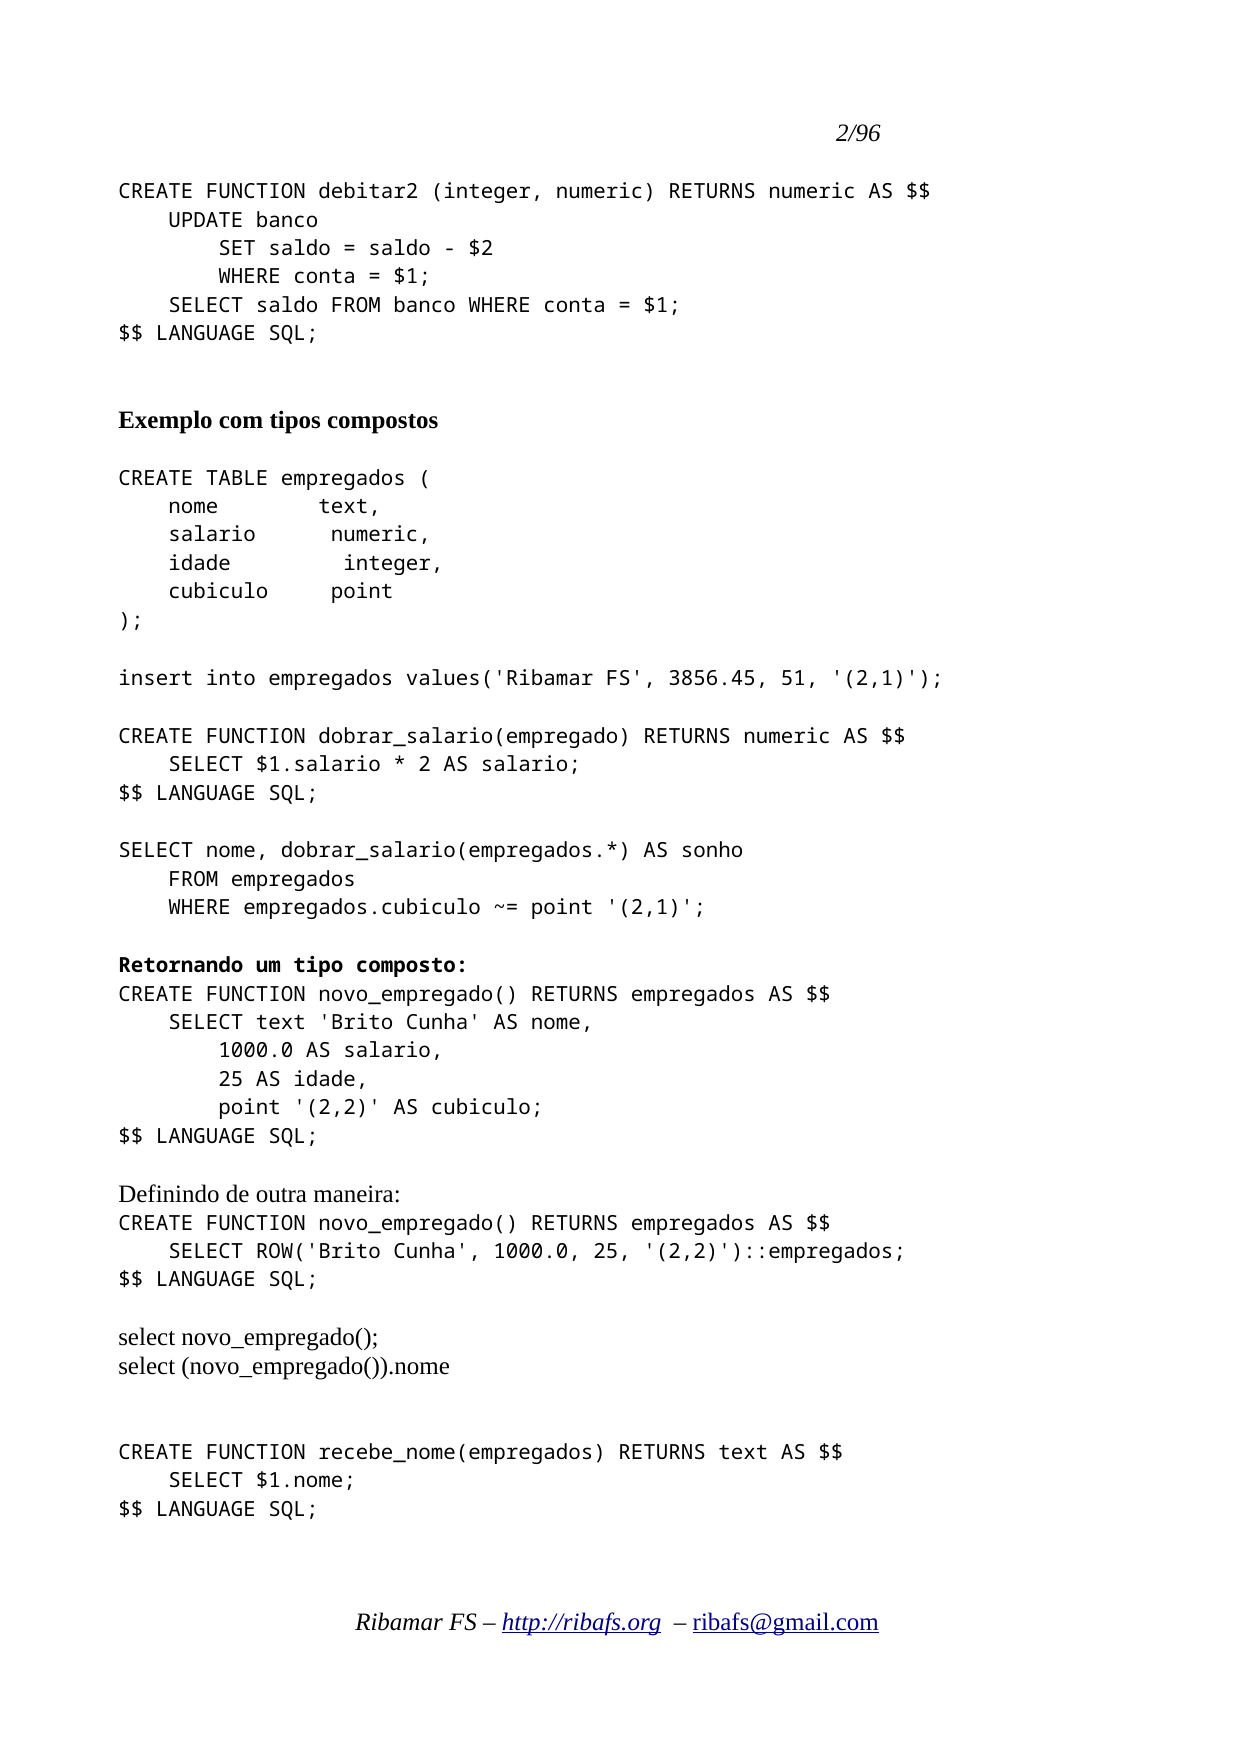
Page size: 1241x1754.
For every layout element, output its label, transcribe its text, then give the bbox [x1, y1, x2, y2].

text CREATE FUNCTION novo_empregado() RETURNS empregados AS $$ [118, 979, 1122, 1007]
text CREATE FUNCTION novo_empregado() RETURNS empregados AS $$ [118, 1208, 1122, 1236]
text Definindo de outra maneira: [118, 1179, 1122, 1208]
text select novo_empregado(); [118, 1322, 1122, 1351]
text CREATE FUNCTION recebe_nome(empregados) RETURNS text AS $$ [118, 1437, 1122, 1466]
text insert into empregados values('Ribamar FS', 3856.45, 51, '(2,1)'); [118, 663, 1122, 691]
text 1000.0 AS salario, [118, 1036, 1122, 1064]
text SELECT text 'Brito Cunha' AS nome, [118, 1007, 1122, 1036]
text SELECT nome, dobrar_salario(empregados.*) AS sonho [118, 836, 1122, 864]
text SELECT ROW('Brito Cunha', 1000.0, 25, '(2,2)')::empregados; [118, 1236, 1122, 1264]
text CREATE FUNCTION debitar2 (integer, numeric) RETURNS numeric AS $$ [118, 176, 1122, 205]
text SELECT $1.nome; [118, 1466, 1122, 1494]
text salario numeric, [118, 519, 1122, 548]
text 25 AS idade, [118, 1064, 1122, 1092]
text point '(2,2)' AS cubiculo; [118, 1092, 1122, 1121]
text $$ LANGUAGE SQL; [118, 1121, 1122, 1149]
text ); [118, 605, 1122, 633]
text nome text, [118, 491, 1122, 519]
text FROM empregados [118, 864, 1122, 892]
text $$ LANGUAGE SQL; [118, 318, 1122, 347]
text CREATE TABLE empregados ( [118, 463, 1122, 491]
text CREATE FUNCTION dobrar_salario(empregado) RETURNS numeric AS $$ [118, 721, 1122, 749]
text select (novo_empregado()).nome [118, 1351, 1122, 1380]
text UPDATE banco [118, 205, 1122, 233]
text WHERE empregados.cubiculo ~= point '(2,1)'; [118, 892, 1122, 921]
text Exemplo com tipos compostos [118, 405, 1122, 434]
text $$ LANGUAGE SQL; [118, 778, 1122, 806]
text SELECT $1.salario * 2 AS salario; [118, 749, 1122, 778]
text SET saldo = saldo - $2 [118, 233, 1122, 262]
text cubiculo point [118, 576, 1122, 605]
text idade integer, [118, 548, 1122, 576]
text WHERE conta = $1; [118, 262, 1122, 290]
text $$ LANGUAGE SQL; [118, 1494, 1122, 1522]
text Retornando um tipo composto: [118, 950, 1122, 979]
text SELECT saldo FROM banco WHERE conta = $1; [118, 290, 1122, 318]
text $$ LANGUAGE SQL; [118, 1264, 1122, 1293]
